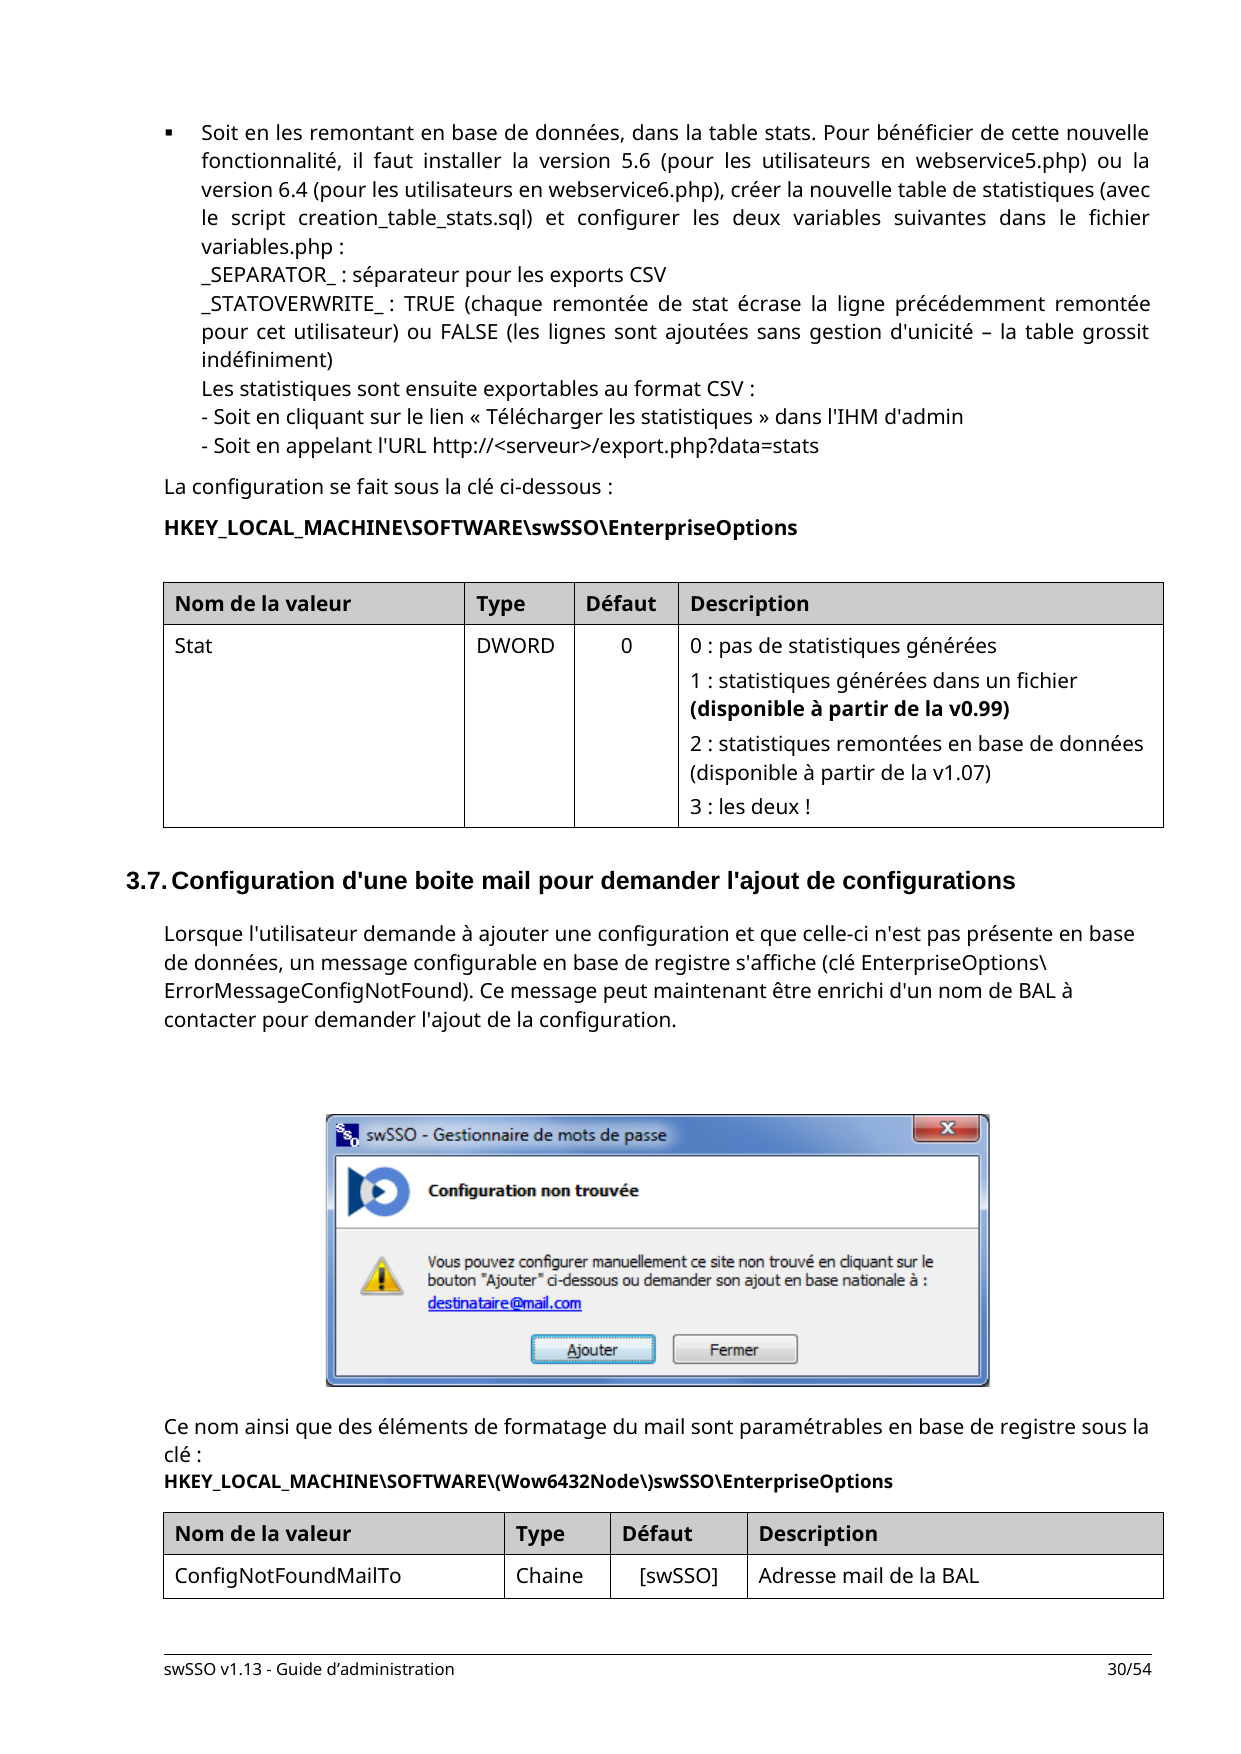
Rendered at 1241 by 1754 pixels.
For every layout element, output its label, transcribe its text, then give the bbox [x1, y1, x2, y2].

table_header Nom de la valeur [164, 1513, 504, 1554]
table_cell DWORD [465, 625, 574, 827]
text HKEY_LOCAL_MACHINE\SOFTWARE\swSSO\EnterpriseOptions [164, 513, 1152, 541]
table_cell 0 [575, 625, 678, 827]
table_cell Chaine [505, 1555, 610, 1598]
table_cell Adresse mail de la BAL [748, 1555, 1163, 1598]
table_header Type [505, 1513, 610, 1554]
table_cell [swSSO] [611, 1555, 747, 1598]
picture [325, 1114, 990, 1387]
list Soit en les remontant en base de données, dans la table stats. Pour bénéficier de cette nouvelle fonctionnalité, il faut installer la version 5.6 (pour les utilisateurs en webservice5.php) ou la version 6.4 (pour les utilisateurs en webservice6.php), créer la nouvelle table de statistiques (avec le script creation_table_stats.sql) et configurer les deux variables suivantes dans le fichier variables.php : _SEPARATOR_ : séparateur pour les exports CSV _STATOVERWRITE_ : TRUE (chaque remontée de stat écrase la ligne précédemment remontée pour cet utilisateur) ou FALSE (les lignes sont ajoutées sans gestion d'unicité – la table grossit indéfiniment) Les statistiques sont ensuite exportables au format CSV : - Soit en cliquant sur le lien « Télécharger les statistiques » dans l'IHM d'admin - Soit en appelant l'URL http://<serveur>/export.php?data=stats [164, 118, 1152, 459]
table_header Nom de la valeur [164, 583, 464, 624]
table_header Type [465, 583, 574, 624]
table_header Défaut [575, 583, 678, 624]
text Ce nom ainsi que des éléments de formatage du mail sont paramétrables en base de registre sous la clé : HKEY_LOCAL_MACHINE\SOFTWARE\(Wow6432Node\)swSSO\EnterpriseOptions [164, 1412, 1152, 1494]
table_cell ConfigNotFoundMailTo [164, 1555, 504, 1598]
table_header Description [679, 583, 1163, 624]
table_cell Stat [164, 625, 464, 827]
table_cell 0 : pas de statistiques générées 1 : statistiques générées dans un fichier (disponible à partir de la v0.99) 2 : statistiques remontées en base de données (disponible à partir de la v1.07) 3 : les deux ! [679, 625, 1163, 827]
table_header Description [748, 1513, 1163, 1554]
subtitle Configuration d'une boite mail pour demander l'ajout de configurations [126, 866, 1152, 894]
text La configuration se fait sous la clé ci-dessous : [164, 472, 1152, 500]
table_header Défaut [611, 1513, 747, 1554]
text Lorsque l'utilisateur demande à ajouter une configuration et que celle-ci n'est pas présente en base de données, un message configurable en base de registre s'affiche (clé EnterpriseOptions\ErrorMessageConfigNotFound). Ce message peut maintenant être enrichi d'un nom de BAL à contacter pour demander l'ajout de la configuration. [164, 919, 1152, 1033]
